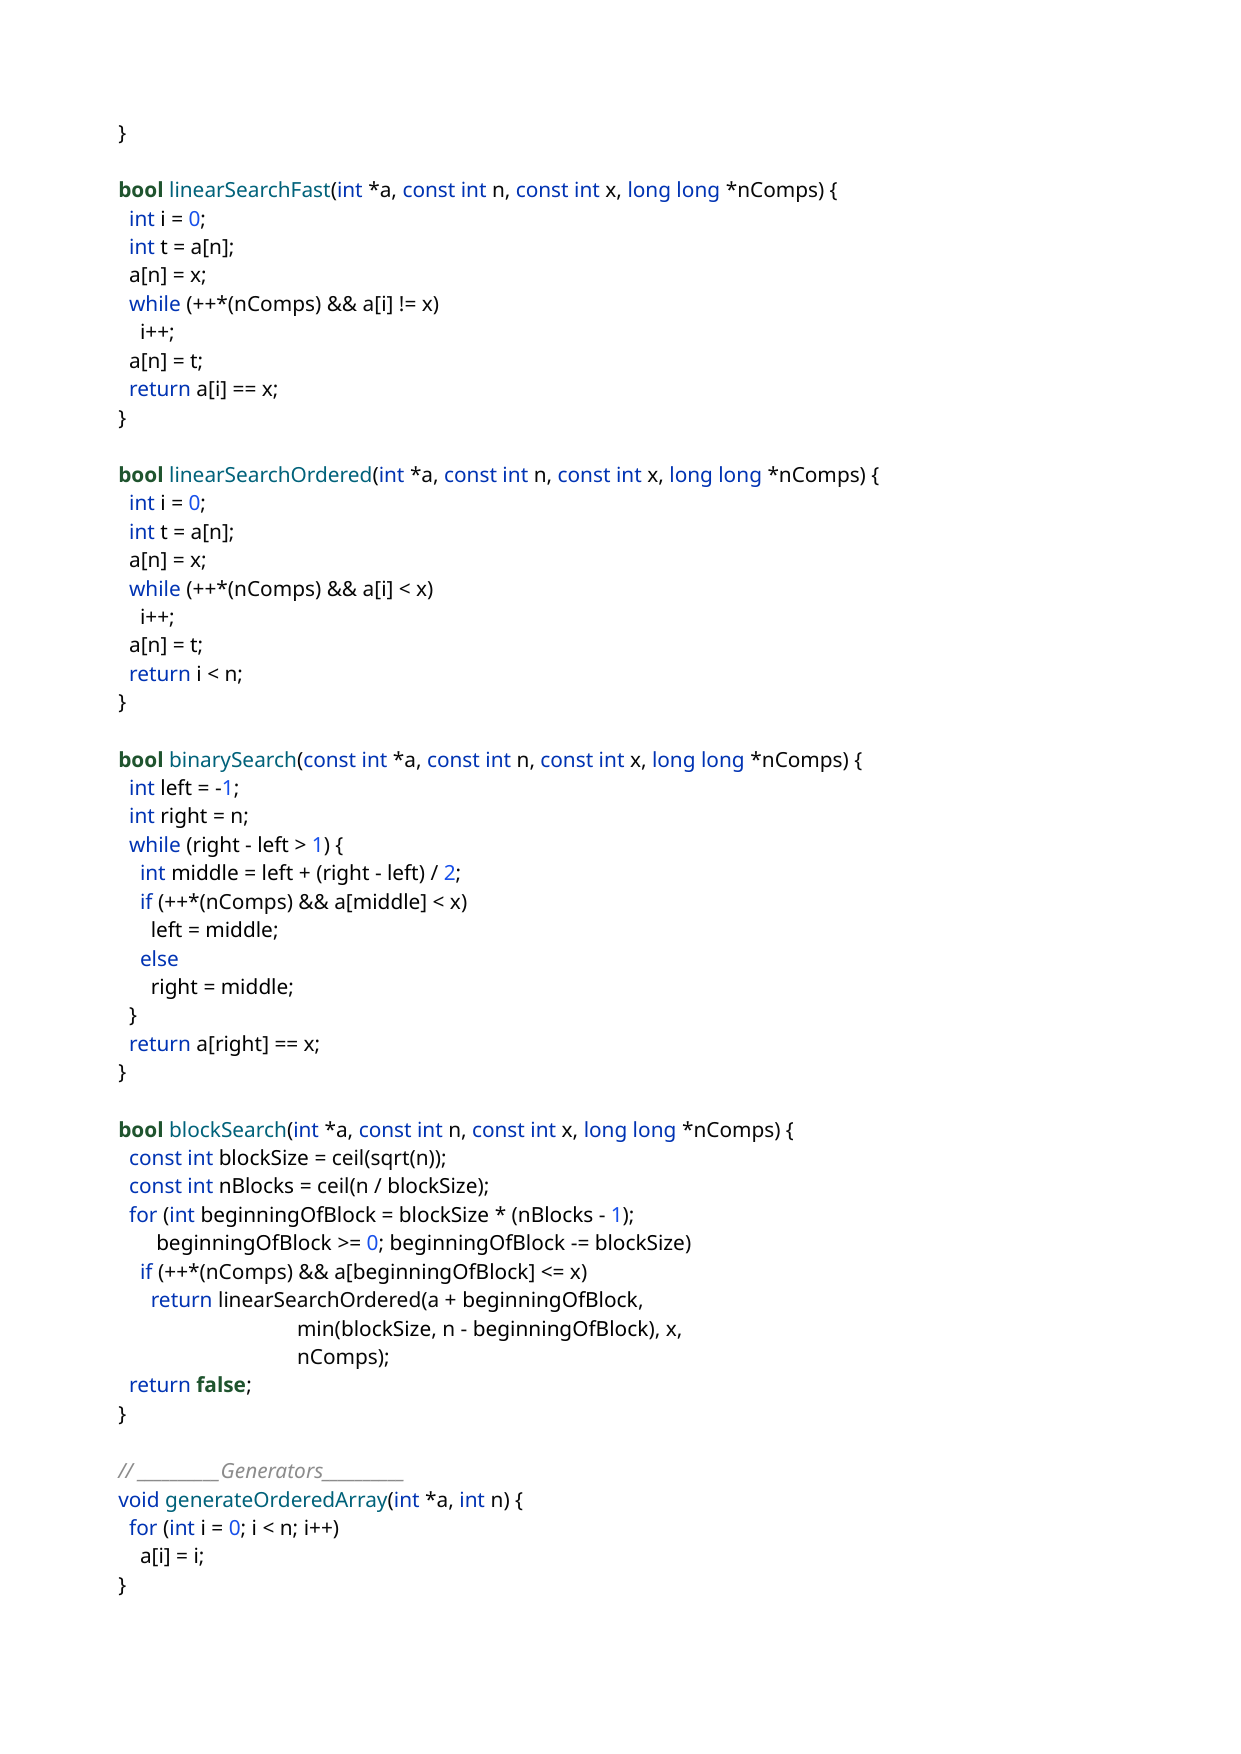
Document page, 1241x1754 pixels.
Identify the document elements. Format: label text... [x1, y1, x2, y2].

text } bool linearSearchFast(int *a, const int n, const int x, long long *nComps) { int i = 0; int t = a[n]; a[n] = x; while (++*(nComps) && a[i] != x) i++; a[n] = t; return a[i] == x; } bool linearSearchOrdered(int *a, const int n, const int x, long long *nComps) { int i = 0; int t = a[n]; a[n] = x; while (++*(nComps) && a[i] < x) i++; a[n] = t; return i < n; } bool binarySearch(const int *a, const int n, const int x, long long *nComps) { int left = -1; int right = n; while (right - left > 1) { int middle = left + (right - left) / 2; if (++*(nComps) && a[middle] < x) left = middle; else right = middle; } return a[right] == x; } bool blockSearch(int *a, const int n, const int x, long long *nComps) { const int blockSize = ceil(sqrt(n)); const int nBlocks = ceil(n / blockSize); for (int beginningOfBlock = blockSize * (nBlocks - 1); beginningOfBlock >= 0; beginningOfBlock -= blockSize) if (++*(nComps) && a[beginningOfBlock] <= x) return linearSearchOrdered(a + beginningOfBlock, min(blockSize, n - beginningOfBlock), x, nComps); return false; } // __________Generators__________ void generateOrderedArray(int *a, int n) { for (int i = 0; i < n; i++) a[i] = i; } [118, 118, 1017, 1627]
